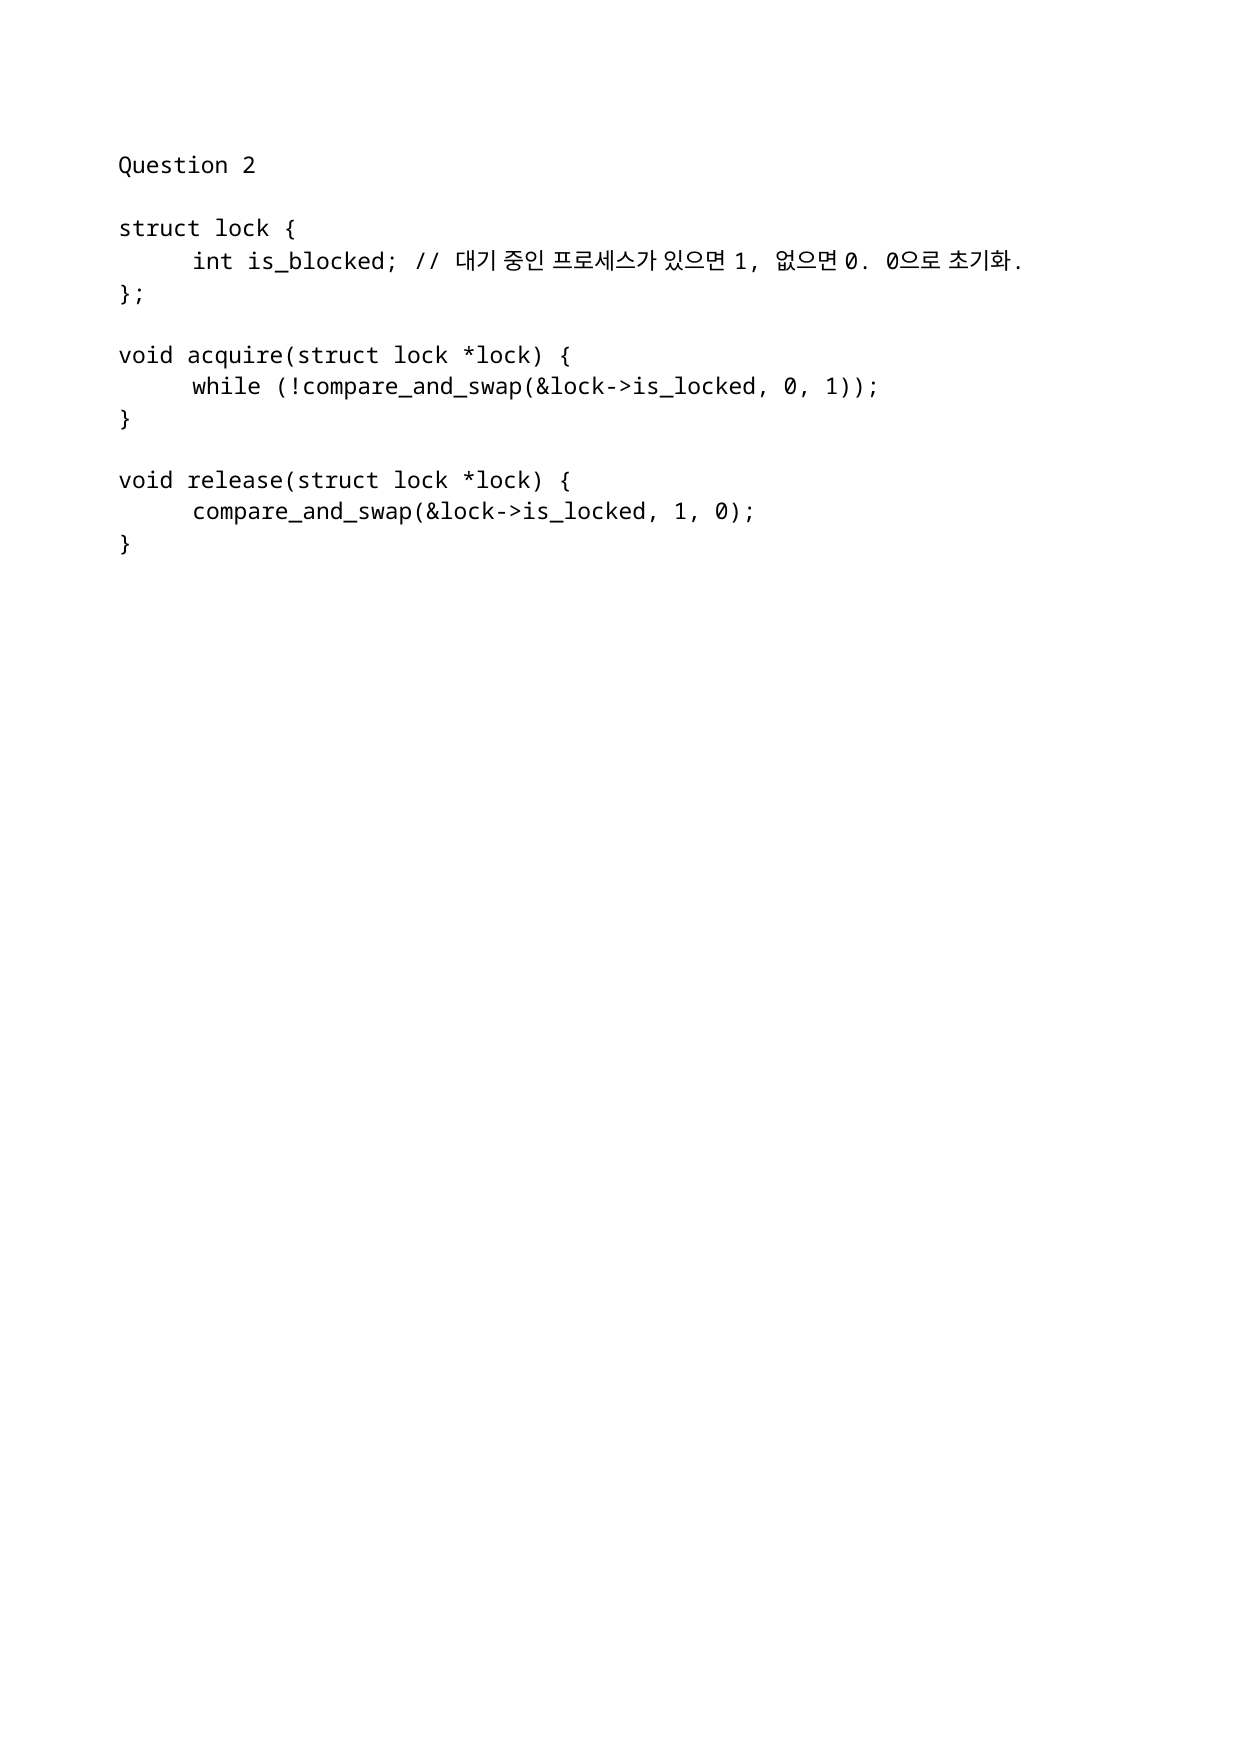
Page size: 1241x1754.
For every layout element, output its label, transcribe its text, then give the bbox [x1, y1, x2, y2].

text Question 2 [118, 149, 1122, 181]
text int is_blocked; // 대기 중인 프로세스가 있으면 1, 없으면 0. 0으로 초기화. [118, 243, 1122, 276]
text } [118, 526, 1122, 558]
text struct lock { [118, 212, 1122, 243]
text void release(struct lock *lock) { [118, 464, 1122, 495]
text } [118, 401, 1122, 433]
text void acquire(struct lock *lock) { [118, 339, 1122, 370]
text }; [118, 276, 1122, 308]
text compare_and_swap(&lock->is_locked, 1, 0); [118, 495, 1122, 526]
text while (!compare_and_swap(&lock->is_locked, 0, 1)); [118, 370, 1122, 401]
